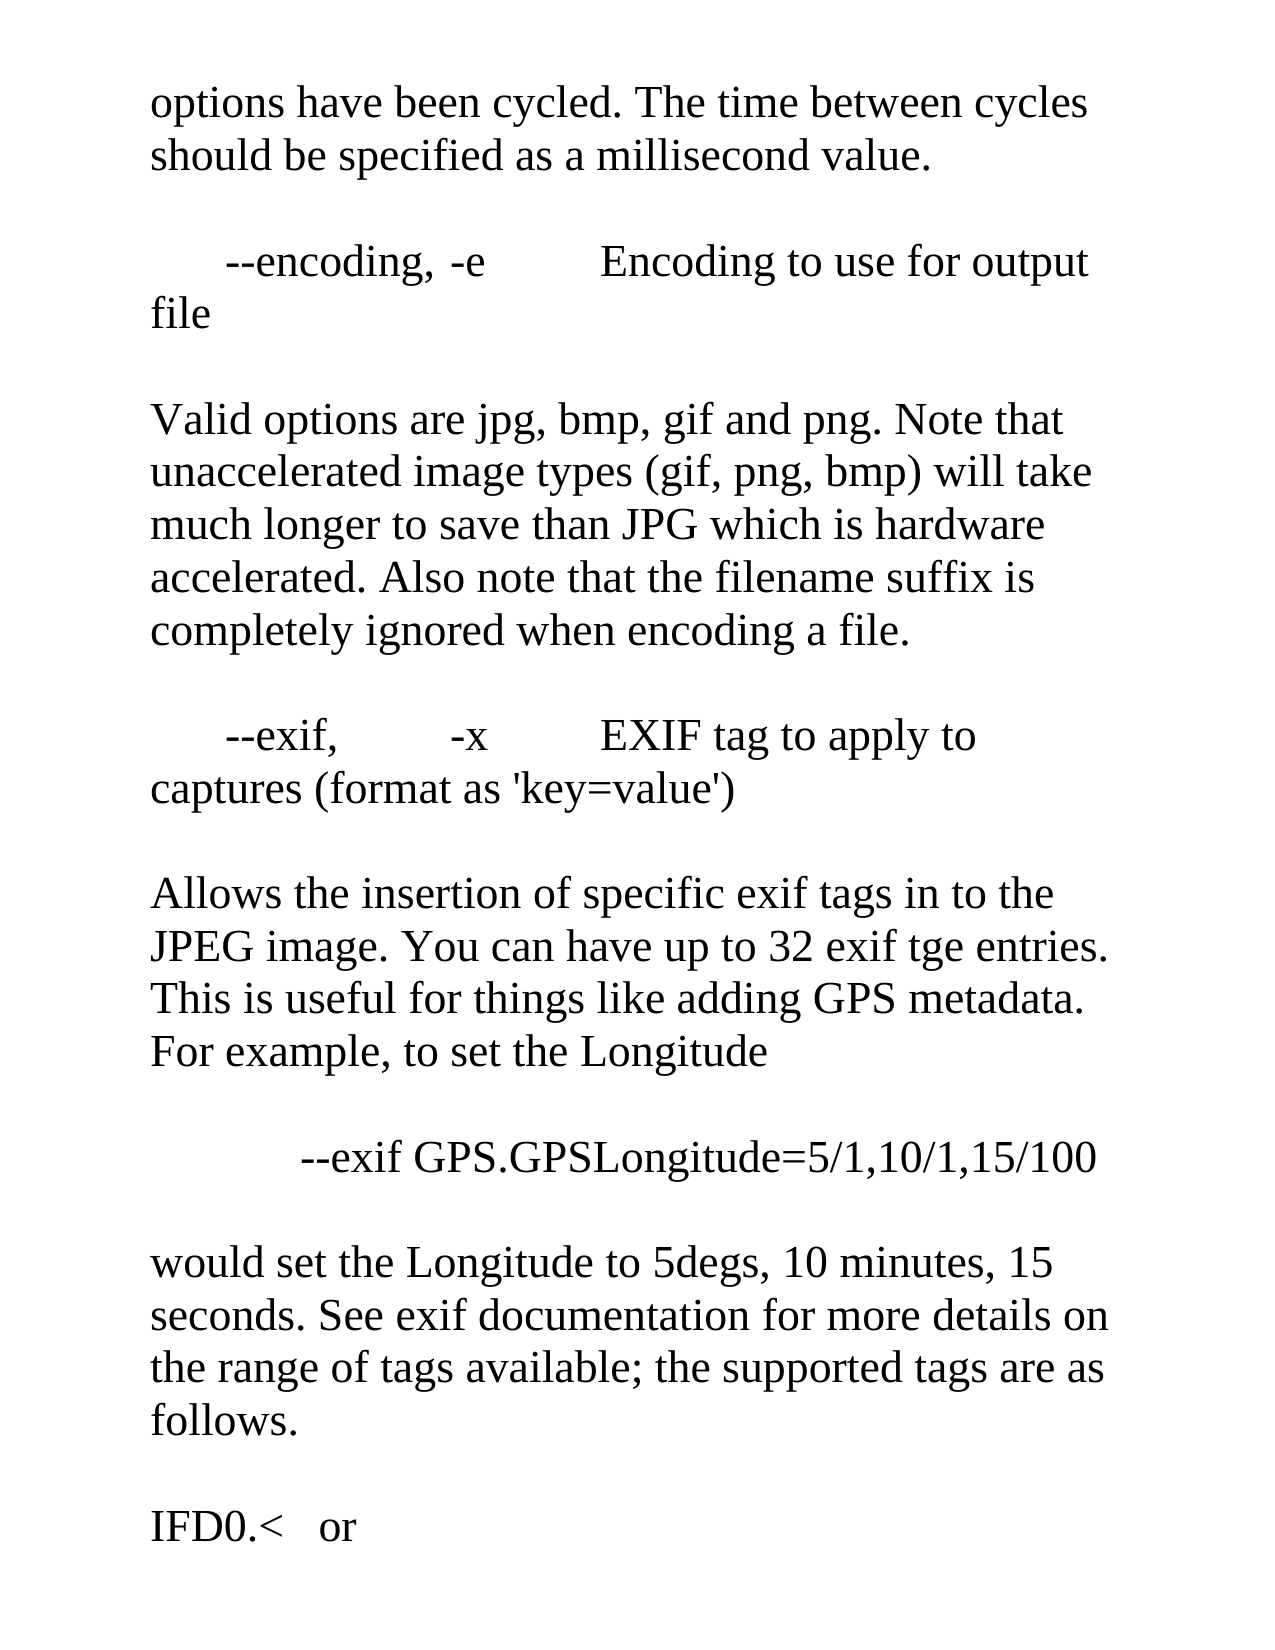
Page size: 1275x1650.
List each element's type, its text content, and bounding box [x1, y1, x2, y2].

text Valid options are jpg, bmp, gif and png. Note that unaccelerated image types (gif, png, bmp) will take much longer to save than JPG which is hardware accelerated. Also note that the filename suffix is completely ignored when encoding a file. [150, 391, 1125, 655]
text would set the Longitude to 5degs, 10 minutes, 15 seconds. See exif documentation for more details on the range of tags available; the supported tags are as follows. [150, 1234, 1125, 1445]
text Allows the insertion of specific exif tags in to the JPEG image. You can have up to 32 exif tge entries. This is useful for things like adding GPS metadata. For example, to set the Longitude [150, 866, 1125, 1076]
text --exif, -x EXIF tag to apply to captures (format as 'key=value') [150, 707, 1125, 813]
text --encoding, -e Encoding to use for output file [150, 233, 1125, 338]
text --exif GPS.GPSLongitude=5/1,10/1,15/100 [150, 1129, 1125, 1182]
text IFD0.< or [150, 1498, 1125, 1551]
text options have been cycled. The time between cycles should be specified as a millisecond value. [150, 75, 1125, 180]
